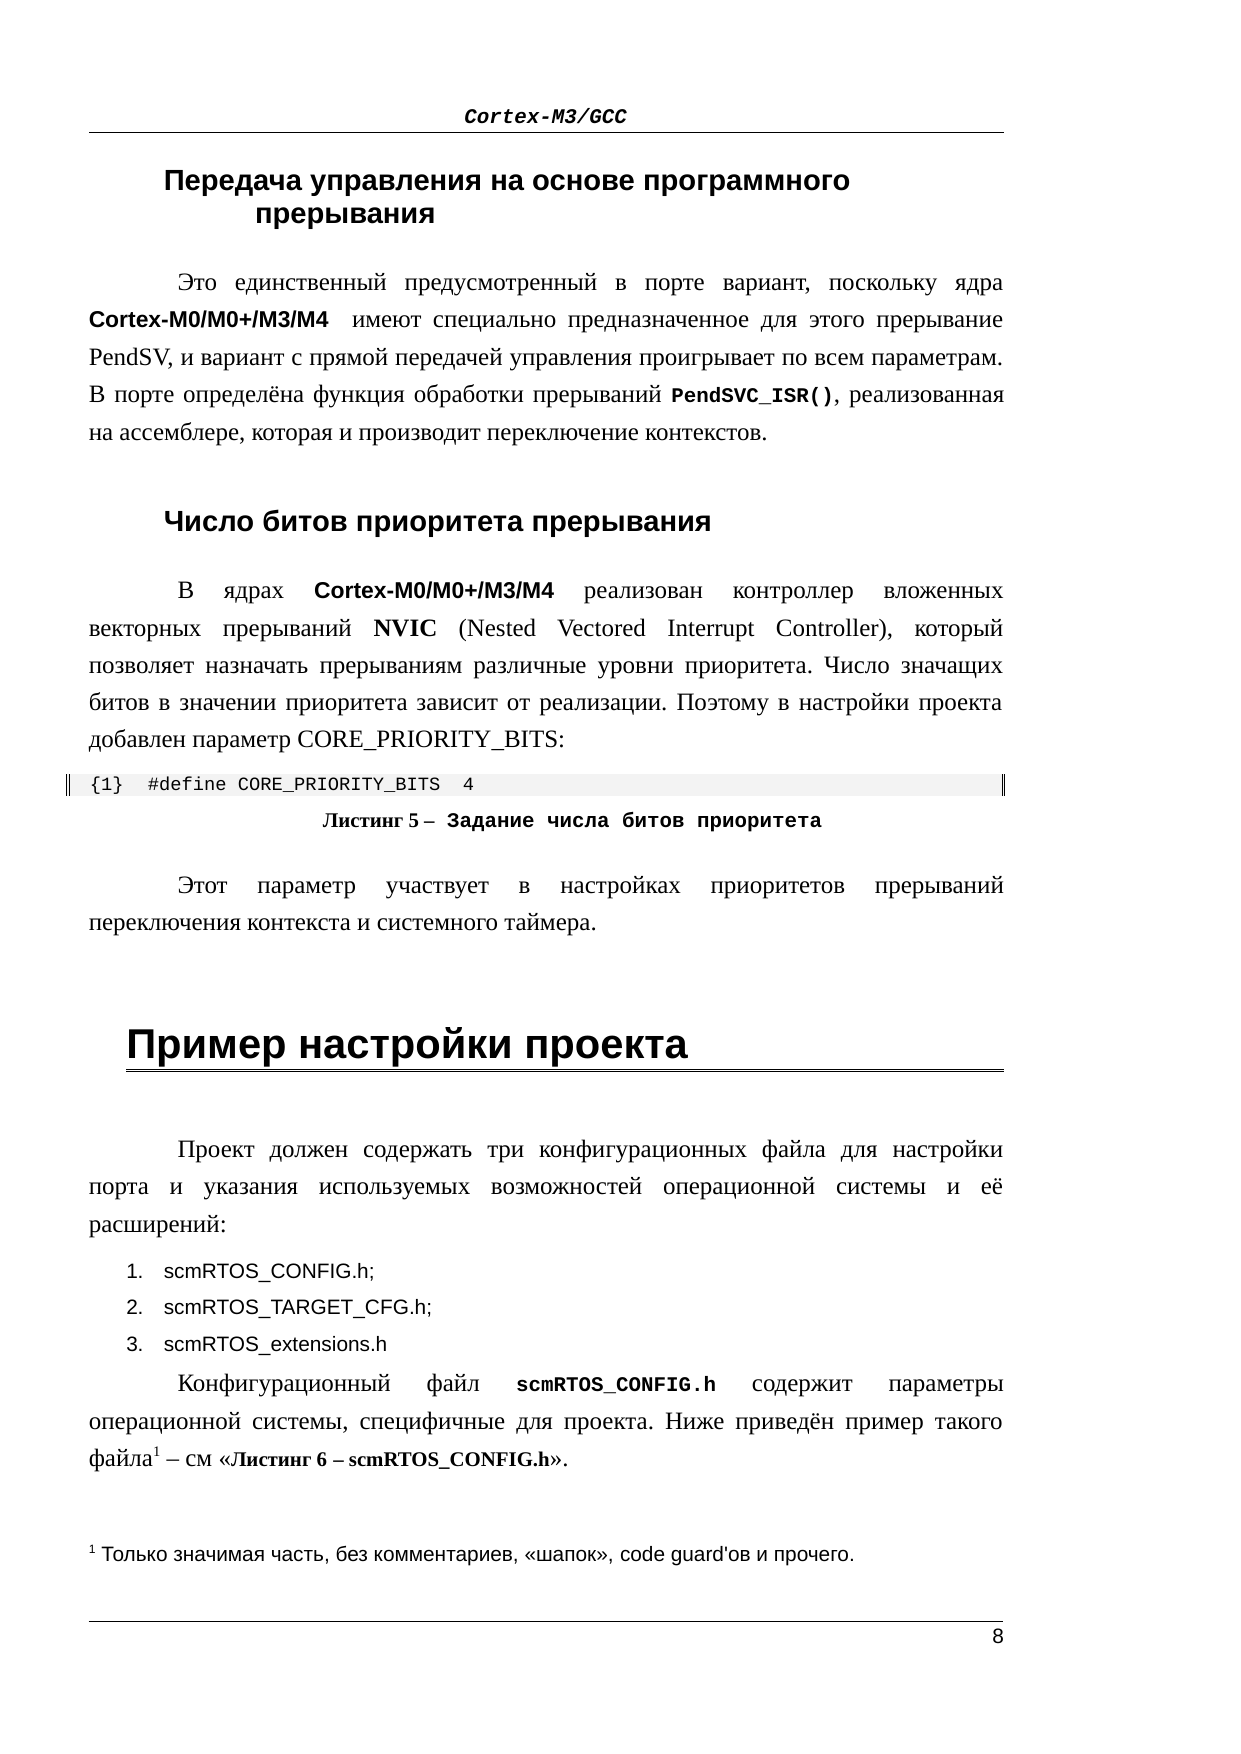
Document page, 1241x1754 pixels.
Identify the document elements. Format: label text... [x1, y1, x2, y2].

subtitle Пример настройки проекта [126, 1019, 1004, 1069]
text Это единственный предусмотренный в порте вариант, поскольку ядра Cortex-M0/M0+/M3/M4 имеют специально предназначенное для этого прерывание PendSV, и вариант с прямой передачей управления проигрывает по всем параметрам. В порте определёна функция обработки прерываний PendSVC_ISR(), реализованная на ассемблере, которая и производит переключение контекстов. [88, 267, 1004, 446]
subtitle Передача управления на основе программного прерывания [163, 162, 886, 229]
text В ядрах Cortex-M0/M0+/M3/M4 реализован контроллер вложенных векторных прерываний NVIC (Nested Vectored Interrupt Controller), который позволяет назначать прерываниям различные уровни приоритета. Число значащих битов в значении приоритета зависит от реализации. Поэтому в настройки проекта добавлен параметр CORE_PRIORITY_BITS: [88, 575, 1004, 753]
text Этот параметр участвует в настройках приоритетов прерываний переключения контекста и системного таймера. [88, 870, 1004, 936]
list scmRTOS_TARGET_CFG.h; [126, 1295, 1004, 1319]
list scmRTOS_CONFIG.h; [126, 1258, 1004, 1282]
text Только значимая часть, без комментариев, «шапок», code guard'ов и прочего. [88, 1542, 1004, 1566]
subtitle Число битов приоритета прерывания [163, 504, 886, 538]
text Проект должен содержать три конфигурационных файла для настройки порта и указания используемых возможностей операционной системы и её расширений: [88, 1134, 1004, 1237]
list #define CORE_PRIORITY_BITS 4 [70, 774, 1002, 796]
list scmRTOS_extensions.h [126, 1331, 1004, 1355]
text Листинг 5 – Задание числа битов приоритета [141, 808, 1002, 834]
text Конфигурационный файл scmRTOS_CONFIG.h содержит параметры операционной системы, специфичные для проекта. Ниже приведён пример такого файла – см «Листинг 6 – scmRTOS_CONFIG.h». [88, 1368, 1004, 1472]
